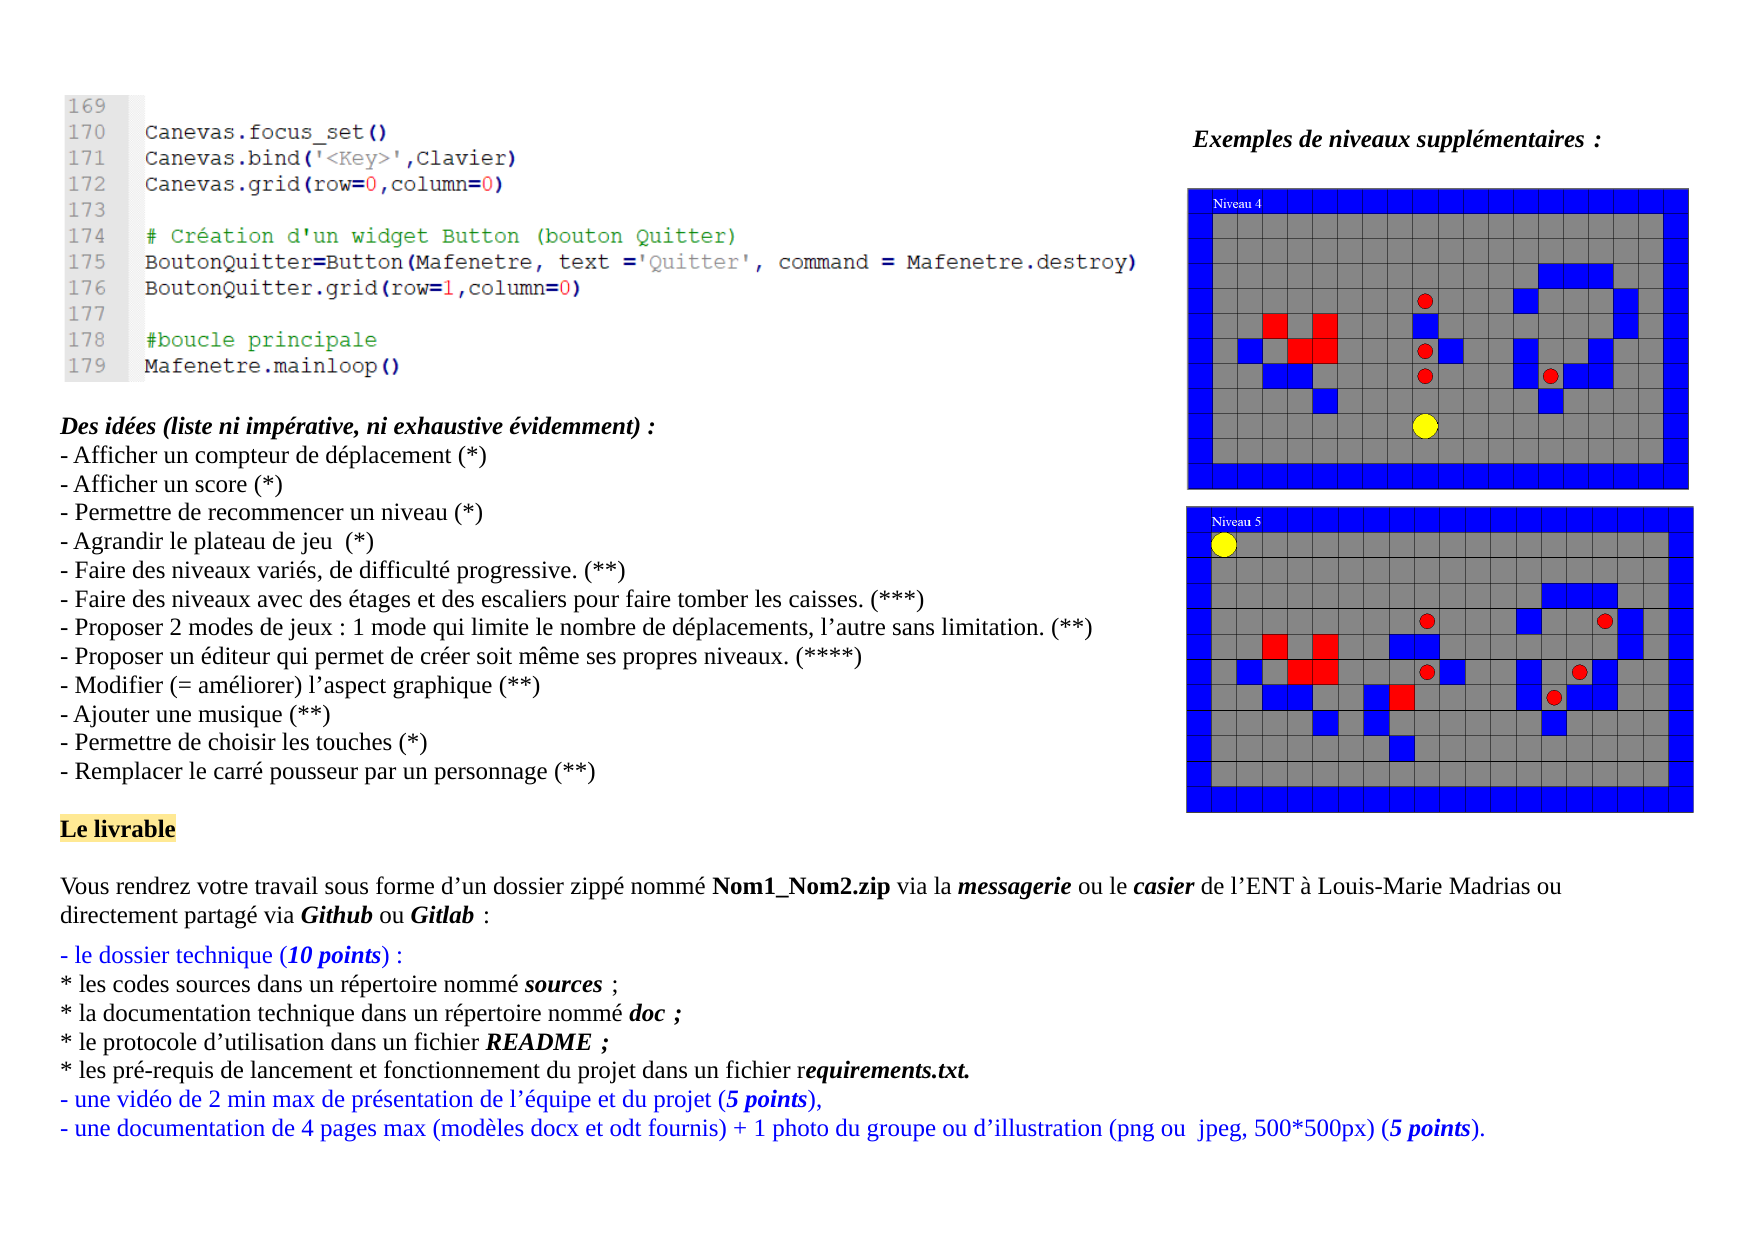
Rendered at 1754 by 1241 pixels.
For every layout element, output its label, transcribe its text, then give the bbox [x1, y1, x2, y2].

text - Remplacer le carré pousseur par un personnage (**) [60, 756, 1186, 785]
text * la documentation technique dans un répertoire nommé doc ; [60, 998, 1684, 1027]
text - Ajouter une musique (**) [60, 699, 1186, 727]
text * les pré-requis de lancement et fonctionnement du projet dans un fichier requirements.txt. [60, 1056, 1684, 1084]
text - une vidéo de 2 min max de présentation de l’équipe et du projet (5 points), [60, 1084, 1684, 1113]
text Des idées (liste ni impérative, ni exhaustive évidemment) : [60, 411, 1186, 440]
text - Modifier (= améliorer) l’aspect graphique (**) [60, 670, 1186, 699]
text - Agrandir le plateau de jeu (*) [60, 526, 1186, 555]
picture [1186, 188, 1689, 490]
text - Afficher un score (*) [60, 469, 1684, 497]
text - Faire des niveaux avec des étages et des escaliers pour faire tomber les caisses. (***) [60, 584, 1186, 612]
picture [1186, 506, 1694, 813]
text - Faire des niveaux variés, de difficulté progressive. (**) [60, 555, 1186, 584]
text * les codes sources dans un répertoire nommé sources ; [60, 969, 1684, 998]
text * le protocole d’utilisation dans un fichier README ; [60, 1027, 1684, 1056]
text - Permettre de recommencer un niveau (*) [60, 497, 1684, 526]
text Vous rendrez votre travail sous forme d’un dossier zippé nommé Nom1_Nom2.zip via la messagerie ou le casier de l’ENT à Louis-Marie Madrias ou directement partagé via Github ou Gitlab : [60, 871, 1684, 929]
text - Proposer 2 modes de jeux : 1 mode qui limite le nombre de déplacements, l’autre sans limitation. (**) [60, 612, 1186, 641]
text - le dossier technique (10 points) : [60, 941, 1684, 969]
text Exemples de niveaux supplémentaires : [1146, 124, 1684, 152]
text - Afficher un compteur de déplacement (*) [60, 440, 1186, 469]
text - Proposer un éditeur qui permet de créer soit même ses propres niveaux. (****) [60, 641, 1186, 670]
text - Permettre de choisir les touches (*) [60, 727, 1186, 756]
picture [64, 95, 1146, 382]
text Le livrable [60, 814, 1684, 842]
text - une documentation de 4 pages max (modèles docx et odt fournis) + 1 photo du groupe ou d’illustration (png ou jpeg, 500*500px) (5 points). [60, 1113, 1684, 1142]
